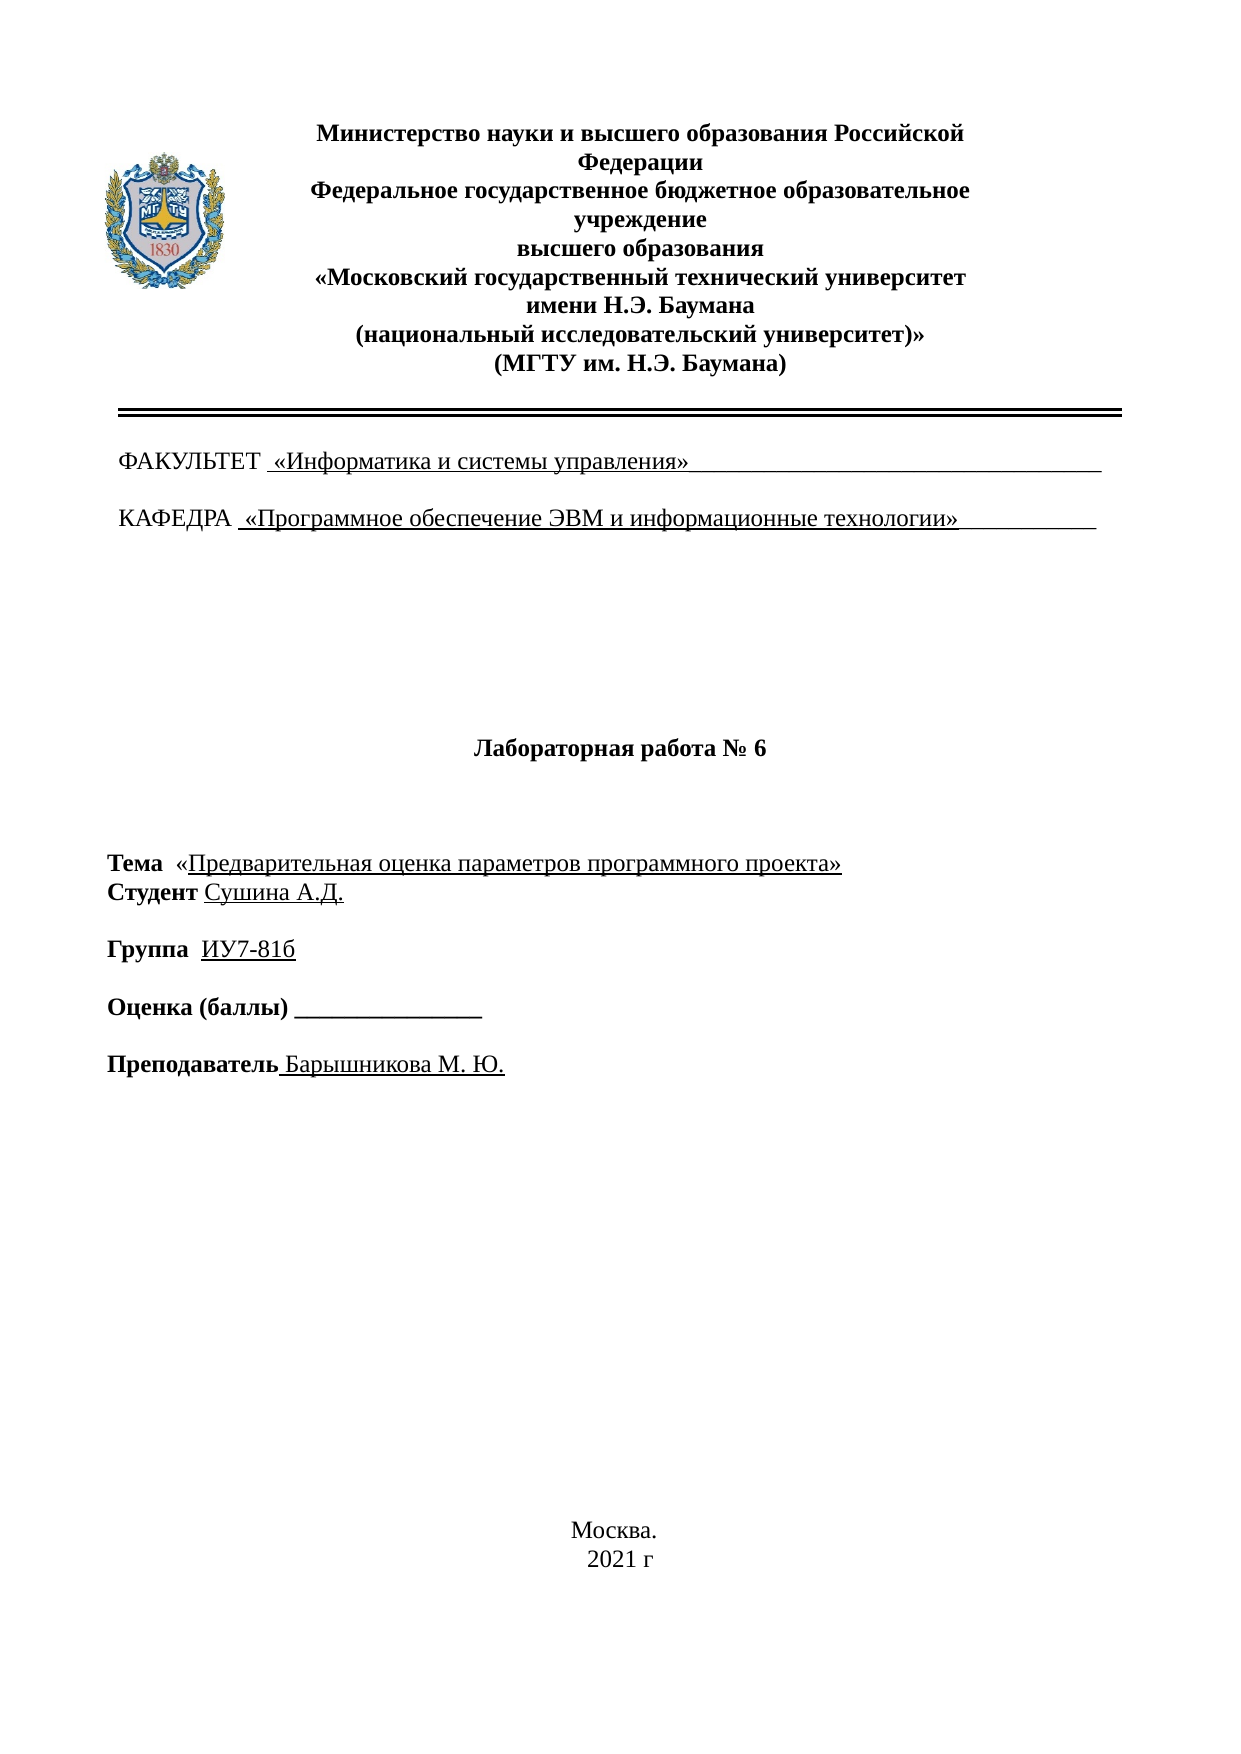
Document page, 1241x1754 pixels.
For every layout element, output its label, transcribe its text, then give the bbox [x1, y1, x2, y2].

picture [104, 152, 225, 289]
text КАФЕДРА «Программное обеспечение ЭВМ и информационные технологии»___________ [118, 503, 1122, 532]
table_header [1052, 820, 1092, 1286]
table_header Министерство науки и высшего образования Российской Федерации Федеральное государственное бюджетное образовательное учреждение высшего образования «Московский государственный технический университет имени Н.Э. Баумана (национальный исследовательский университет)» (МГТУ им. Н.Э. Баумана) [240, 118, 1040, 377]
text ФАКУЛЬТЕТ «Информатика и системы управления»_________________________________ [118, 446, 1122, 474]
text Москва. [118, 1516, 1122, 1544]
text 2021 г [118, 1544, 1122, 1573]
text Лабораторная работа № 6 [118, 733, 1122, 762]
table_header Тема «Предварительная оценка параметров программного проекта» Студент Сушина А.Д. Группа ИУ7-81б Оценка (баллы) _______________ Преподаватель Барышникова М. Ю. [96, 820, 1052, 1286]
table_header [96, 118, 240, 377]
